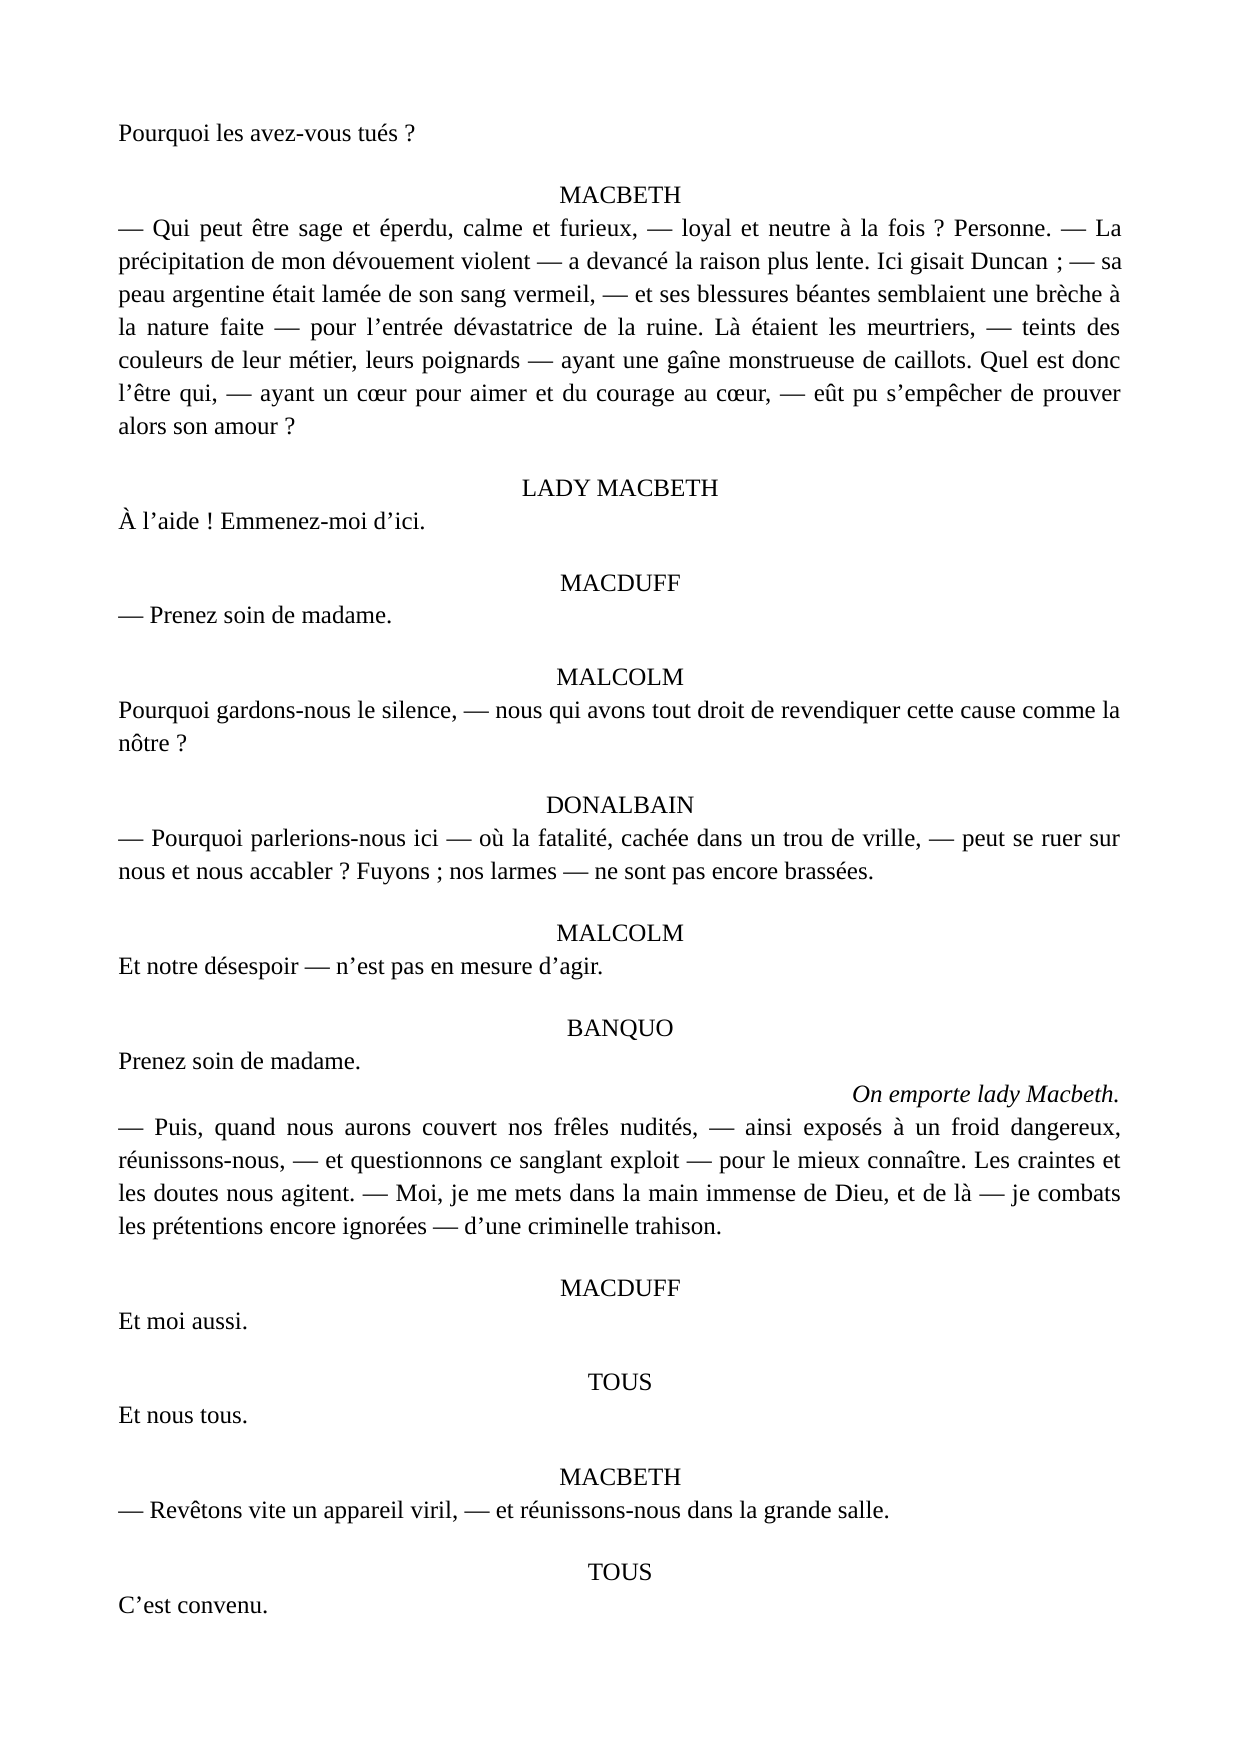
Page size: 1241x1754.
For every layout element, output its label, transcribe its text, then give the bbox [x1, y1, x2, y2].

text MACBETH [118, 1462, 1122, 1491]
text MACDUFF [118, 1273, 1122, 1301]
text TOUS [118, 1367, 1122, 1396]
text BANQUO [118, 1013, 1122, 1042]
text MACDUFF [118, 568, 1122, 596]
text DONALBAIN [118, 790, 1122, 819]
text — Puis, quand nous aurons couvert nos frêles nudités, — ainsi exposés à un froid dangereux, réunissons-nous, — et questionnons ce sanglant exploit — pour le mieux connaître. Les craintes et les doutes nous agitent. — Moi, je me mets dans la main immense de Dieu, et de là — je combats les prétentions encore ignorées — d’une criminelle trahison. [118, 1112, 1122, 1240]
text À l’aide ! Emmenez-moi d’ici. [118, 506, 1122, 534]
text TOUS [118, 1557, 1122, 1586]
text MALCOLM [118, 662, 1122, 691]
text — Prenez soin de madame. [118, 601, 1122, 629]
text On emporte lady Macbeth. [118, 1079, 1122, 1108]
text Et moi aussi. [118, 1306, 1122, 1334]
text MACBETH [118, 180, 1122, 209]
text Pourquoi les avez-vous tués ? [118, 118, 1122, 147]
text C’est convenu. [118, 1590, 1122, 1619]
text Et notre désespoir — n’est pas en mesure d’agir. [118, 951, 1122, 980]
text — Qui peut être sage et éperdu, calme et furieux, — loyal et neutre à la fois ? Personne. — La précipitation de mon dévouement violent — a devancé la raison plus lente. Ici gisait Duncan ; — sa peau argentine était lamée de son sang vermeil, — et ses blessures béantes semblaient une brèche à la nature faite — pour l’entrée dévastatrice de la ruine. Là étaient les meurtriers, — teints des couleurs de leur métier, leurs poignards — ayant une gaîne monstrueuse de caillots. Quel est donc l’être qui, — ayant un cœur pour aimer et du courage au cœur, — eût pu s’empêcher de prouver alors son amour ? [118, 213, 1122, 440]
text MALCOLM [118, 918, 1122, 947]
text Pourquoi gardons-nous le silence, — nous qui avons tout droit de revendiquer cette cause comme la nôtre ? [118, 695, 1122, 757]
text Prenez soin de madame. [118, 1046, 1122, 1074]
text Et nous tous. [118, 1401, 1122, 1429]
text LADY MACBETH [118, 473, 1122, 502]
text — Revêtons vite un appareil viril, — et réunissons-nous dans la grande salle. [118, 1495, 1122, 1524]
text — Pourquoi parlerions-nous ici — où la fatalité, cachée dans un trou de vrille, — peut se ruer sur nous et nous accabler ? Fuyons ; nos larmes — ne sont pas encore brassées. [118, 823, 1122, 885]
